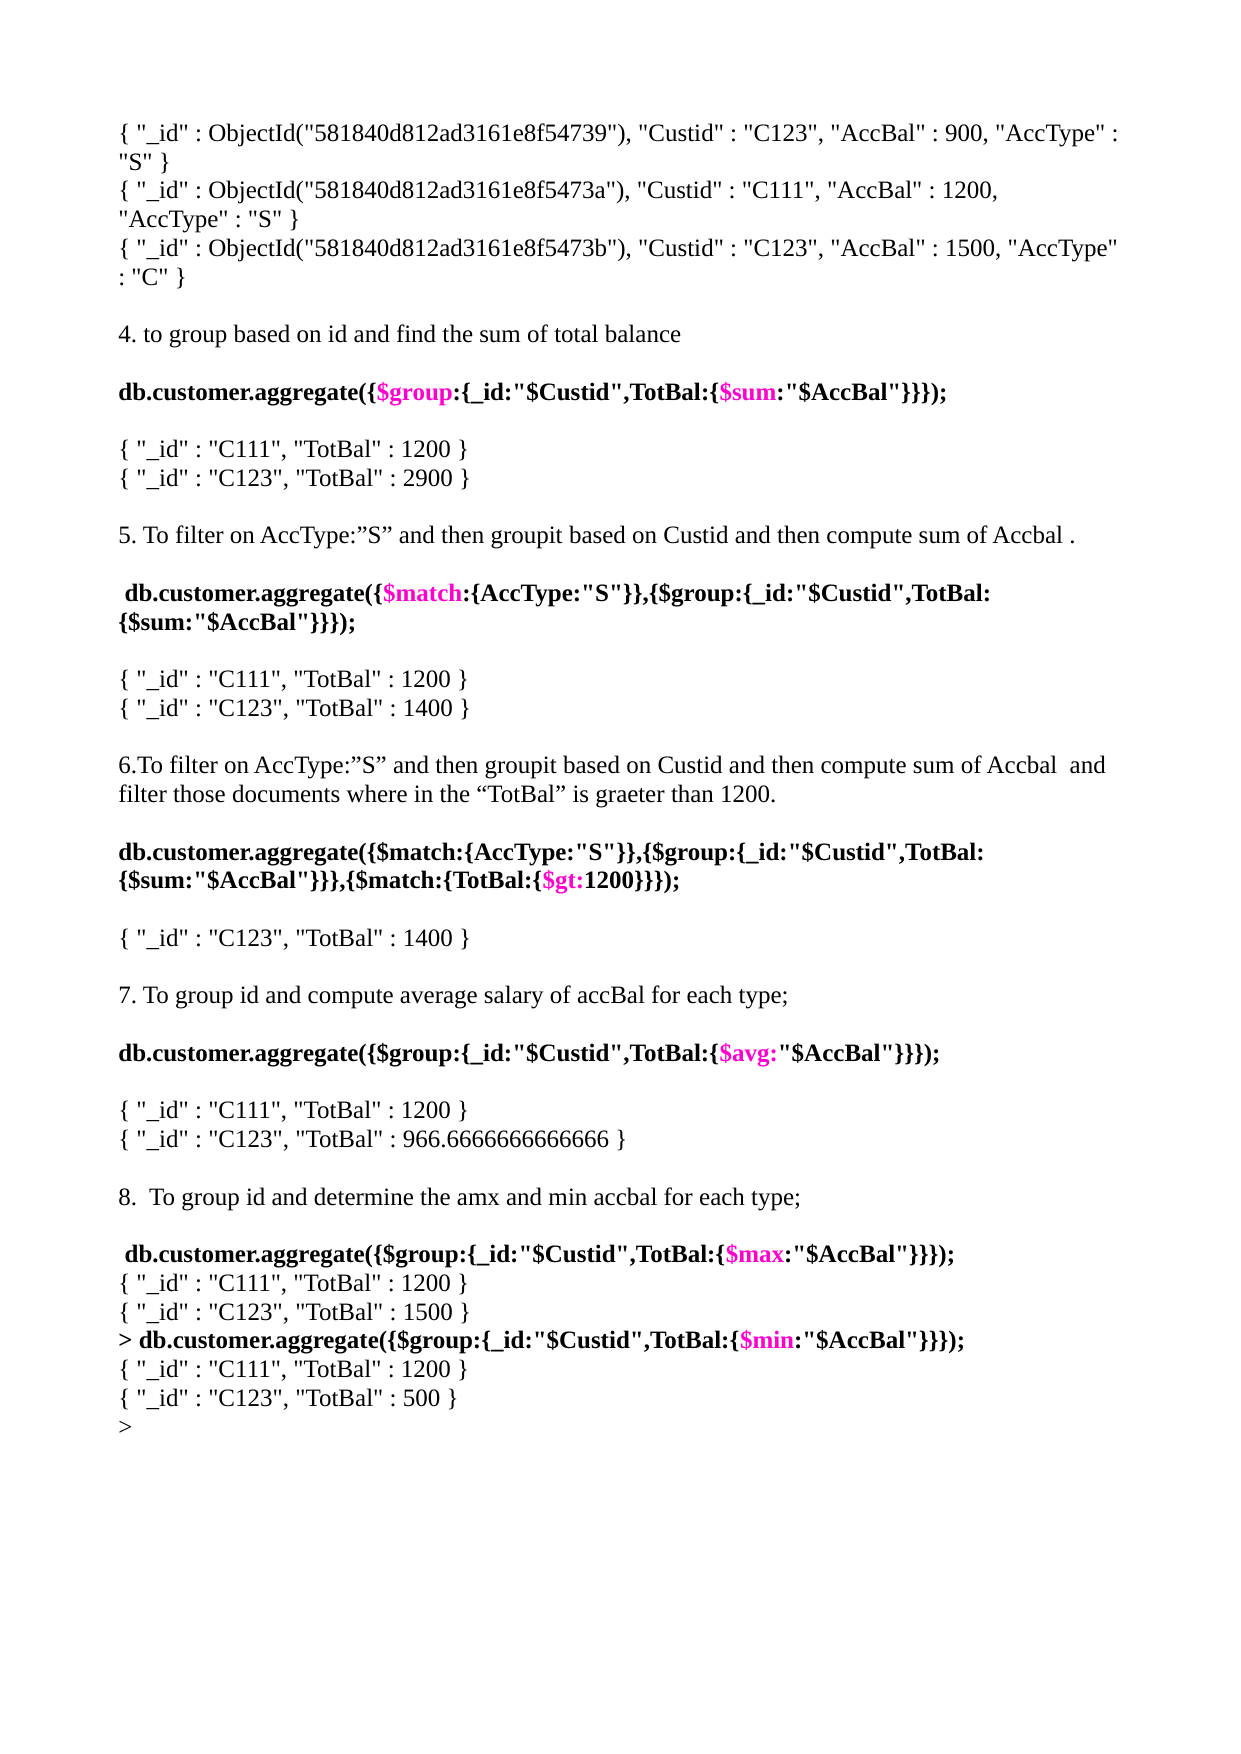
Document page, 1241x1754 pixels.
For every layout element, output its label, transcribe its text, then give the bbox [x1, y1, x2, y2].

text { "_id" : "C123", "TotBal" : 966.6666666666666 } [118, 1124, 1122, 1153]
text { "_id" : "C123", "TotBal" : 1400 } [118, 923, 1122, 952]
text { "_id" : ObjectId("581840d812ad3161e8f54739"), "Custid" : "C123", "AccBal" : 900, "AccType" : "S" } [118, 118, 1122, 176]
text db.customer.aggregate({$group:{_id:"$Custid",TotBal:{$sum:"$AccBal"}}}); [118, 377, 1122, 406]
text db.customer.aggregate({$match:{AccType:"S"}},{$group:{_id:"$Custid",TotBal:{$sum:"$AccBal"}}},{$match:{TotBal:{$gt:1200}}}); [118, 837, 1122, 894]
text 6.To filter on AccType:”S” and then groupit based on Custid and then compute sum of Accbal and filter those documents where in the “TotBal” is graeter than 1200. [118, 751, 1122, 808]
text { "_id" : "C123", "TotBal" : 1400 } [118, 693, 1122, 722]
text 5. To filter on AccType:”S” and then groupit based on Custid and then compute sum of Accbal . [118, 521, 1122, 549]
text db.customer.aggregate({$match:{AccType:"S"}},{$group:{_id:"$Custid",TotBal:{$sum:"$AccBal"}}}); [118, 578, 1122, 636]
text { "_id" : "C111", "TotBal" : 1200 } [118, 1354, 1122, 1383]
text db.customer.aggregate({$group:{_id:"$Custid",TotBal:{$avg:"$AccBal"}}}); [118, 1038, 1122, 1067]
text { "_id" : "C111", "TotBal" : 1200 } [118, 664, 1122, 693]
text { "_id" : "C111", "TotBal" : 1200 } [118, 1268, 1122, 1297]
text > [118, 1412, 1122, 1441]
text 7. To group id and compute average salary of accBal for each type; [118, 981, 1122, 1009]
text { "_id" : "C123", "TotBal" : 2900 } [118, 463, 1122, 492]
text > db.customer.aggregate({$group:{_id:"$Custid",TotBal:{$min:"$AccBal"}}}); [118, 1326, 1122, 1354]
text { "_id" : ObjectId("581840d812ad3161e8f5473a"), "Custid" : "C111", "AccBal" : 1200, "AccType" : "S" } [118, 176, 1122, 233]
text { "_id" : "C111", "TotBal" : 1200 } [118, 434, 1122, 463]
text 4. to group based on id and find the sum of total balance [118, 319, 1122, 348]
text { "_id" : ObjectId("581840d812ad3161e8f5473b"), "Custid" : "C123", "AccBal" : 1500, "AccType" : "C" } [118, 233, 1122, 291]
text db.customer.aggregate({$group:{_id:"$Custid",TotBal:{$max:"$AccBal"}}}); [118, 1239, 1122, 1268]
text { "_id" : "C111", "TotBal" : 1200 } [118, 1096, 1122, 1124]
text { "_id" : "C123", "TotBal" : 1500 } [118, 1297, 1122, 1326]
text { "_id" : "C123", "TotBal" : 500 } [118, 1383, 1122, 1412]
text 8. To group id and determine the amx and min accbal for each type; [118, 1182, 1122, 1211]
